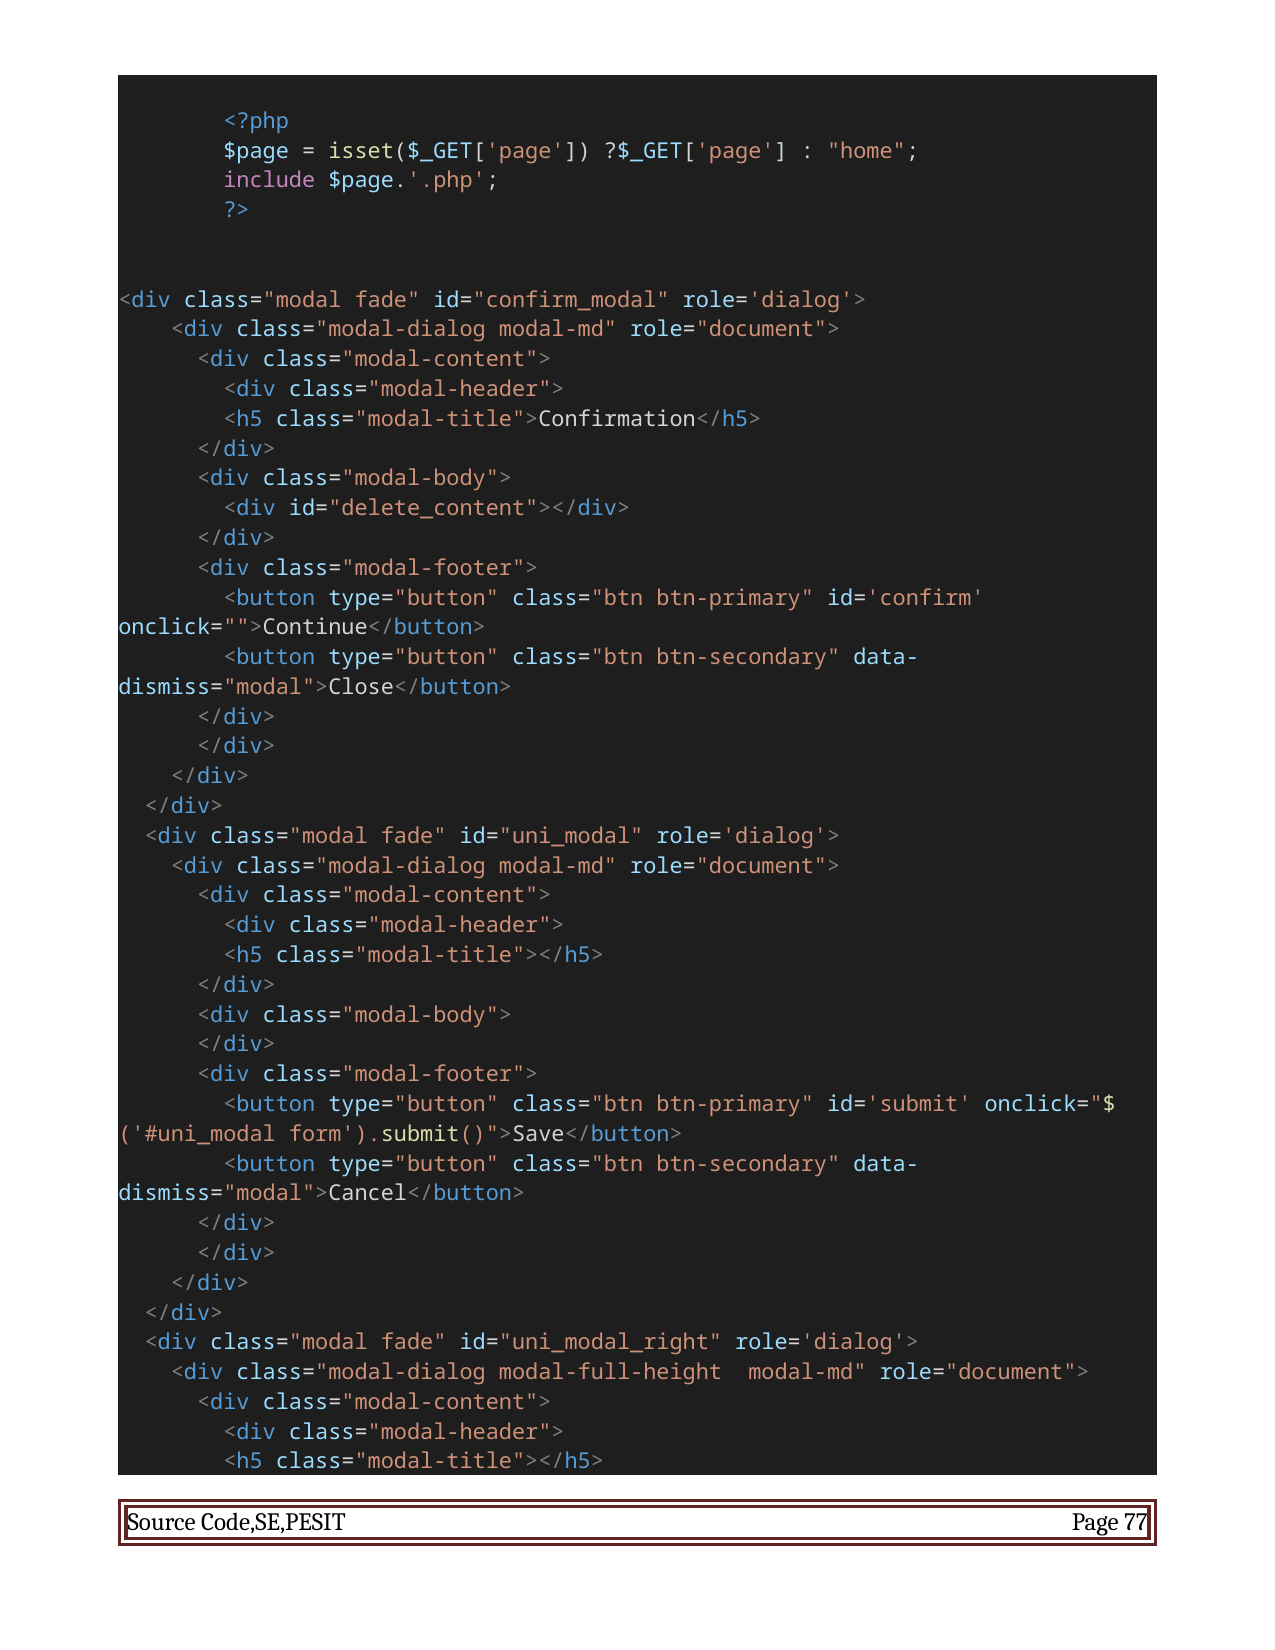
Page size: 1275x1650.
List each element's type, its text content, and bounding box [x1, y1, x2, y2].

text </div> [118, 730, 1157, 760]
text <div class="modal-content"> [118, 343, 1157, 373]
text </div> [118, 1296, 1157, 1326]
text </div> [118, 790, 1157, 820]
text </div> [118, 1267, 1157, 1296]
text <h5 class="modal-title"></h5> [118, 1445, 1157, 1475]
text </div> [118, 760, 1157, 790]
text <div class="modal-footer"> [118, 1058, 1157, 1088]
text <div class="modal fade" id="confirm_modal" role='dialog'> [118, 283, 1157, 313]
text </div> [118, 969, 1157, 998]
text <div class="modal fade" id="uni_modal_right" role='dialog'> [118, 1326, 1157, 1356]
text <div id="delete_content"></div> [118, 492, 1157, 522]
text <div class="modal-content"> [118, 879, 1157, 909]
text <div class="modal-header"> [118, 373, 1157, 403]
text <div class="modal-header"> [118, 909, 1157, 939]
text </div> [118, 701, 1157, 730]
text <?php [118, 105, 1157, 134]
text <div class="modal-dialog modal-full-height modal-md" role="document"> [118, 1356, 1157, 1386]
text include $page.'.php'; [118, 164, 1157, 194]
text </div> [118, 1237, 1157, 1267]
text <div class="modal-body"> [118, 462, 1157, 492]
text <button type="button" class="btn btn-primary" id='submit' onclick="$('#uni_modal form').submit()">Save</button> [118, 1088, 1157, 1147]
text ?> [118, 194, 1157, 224]
text <button type="button" class="btn btn-secondary" data-dismiss="modal">Cancel</button> [118, 1147, 1157, 1207]
text <div class="modal-dialog modal-md" role="document"> [118, 849, 1157, 879]
text <div class="modal-dialog modal-md" role="document"> [118, 313, 1157, 343]
text </div> [118, 1028, 1157, 1058]
text <button type="button" class="btn btn-primary" id='confirm' onclick="">Continue</button> [118, 581, 1157, 641]
text <div class="modal-header"> [118, 1416, 1157, 1445]
text <h5 class="modal-title"></h5> [118, 939, 1157, 969]
text </div> [118, 432, 1157, 462]
text <div class="modal-body"> [118, 998, 1157, 1028]
text <div class="modal fade" id="uni_modal" role='dialog'> [118, 820, 1157, 849]
text </div> [118, 1207, 1157, 1237]
text $page = isset($_GET['page']) ?$_GET['page'] : "home"; [118, 134, 1157, 164]
text <h5 class="modal-title">Confirmation</h5> [118, 403, 1157, 432]
text <div class="modal-content"> [118, 1386, 1157, 1416]
text <div class="modal-footer"> [118, 552, 1157, 581]
text <button type="button" class="btn btn-secondary" data-dismiss="modal">Close</button> [118, 641, 1157, 701]
text </div> [118, 522, 1157, 552]
